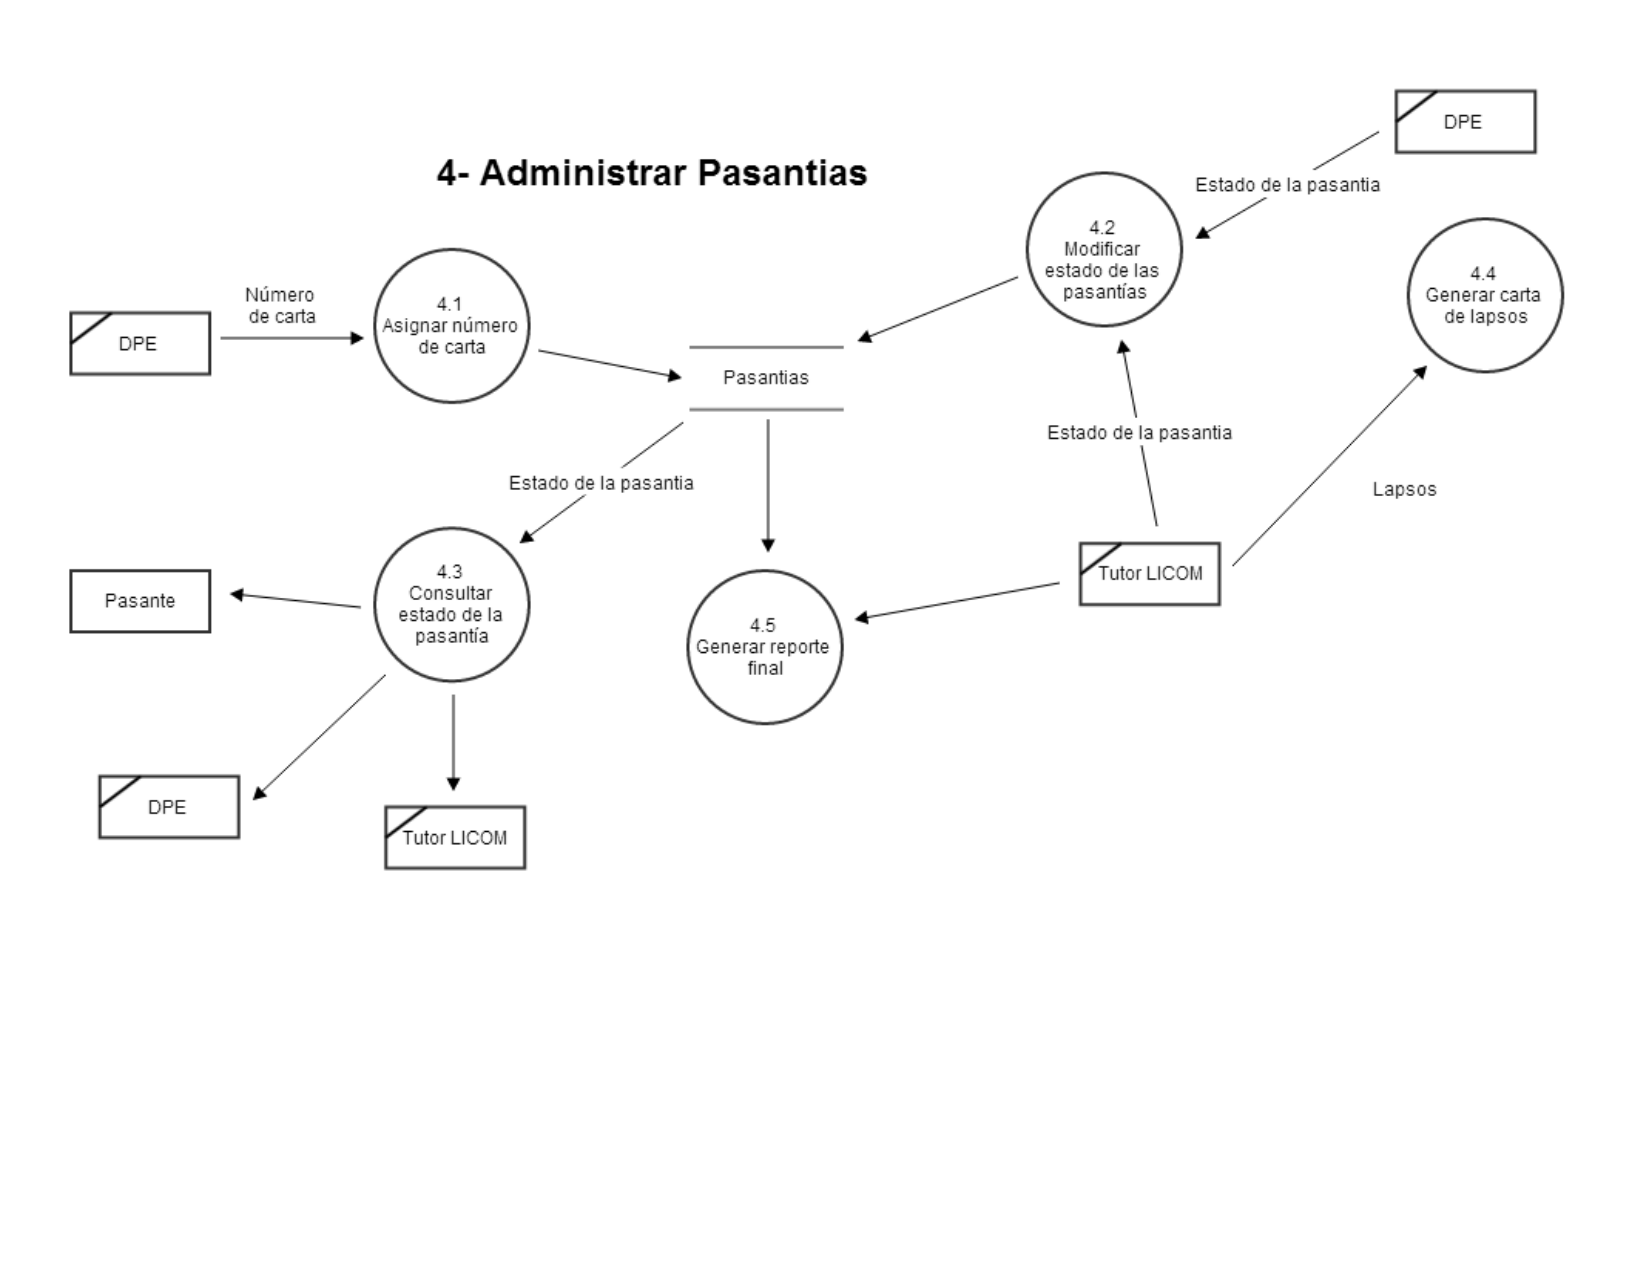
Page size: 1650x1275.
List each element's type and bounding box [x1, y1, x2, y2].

picture [65, 83, 1566, 883]
